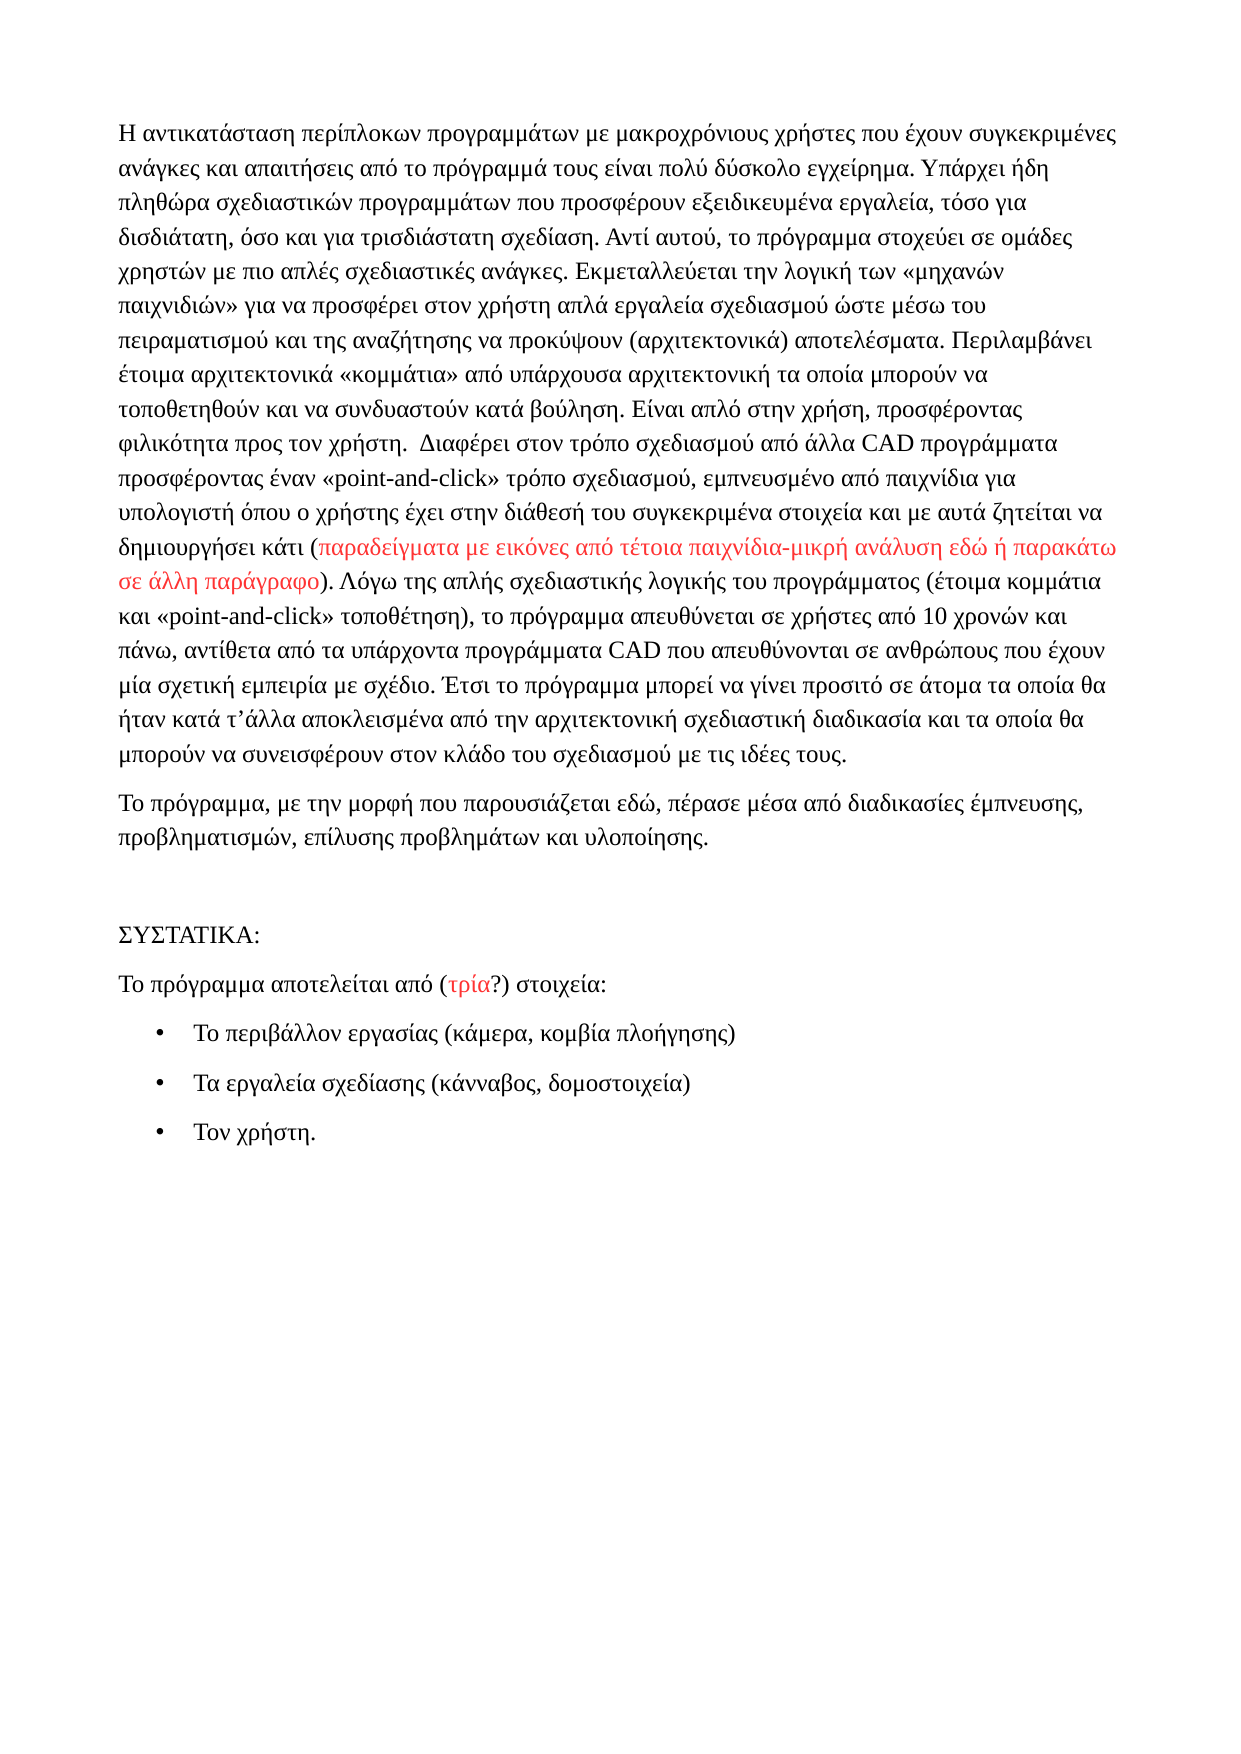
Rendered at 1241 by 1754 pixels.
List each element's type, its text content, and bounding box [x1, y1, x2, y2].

list Τον χρήστη. [156, 1117, 1122, 1145]
text ΣΥΣΤΑΤΙΚΑ: [118, 920, 1122, 949]
list Τα εργαλεία σχεδίασης (κάνναβος, δομοστοιχεία) [156, 1068, 1122, 1096]
list Το περιβάλλον εργασίας (κάμερα, κομβία πλοήγησης) [156, 1018, 1122, 1047]
text Το πρόγραμμα, με την μορφή που παρουσιάζεται εδώ, πέρασε μέσα από διαδικασίες έμπνευσης, προβληματισμών, επίλυσης προβλημάτων και υλοποίησης. [118, 788, 1122, 851]
text Το πρόγραμμα αποτελείται από (τρία?) στοιχεία: [118, 969, 1122, 998]
text Η αντικατάσταση περίπλοκων προγραμμάτων με μακροχρόνιους χρήστες που έχουν συγκεκριμένες ανάγκες και απαιτήσεις από το πρόγραμμά τους είναι πολύ δύσκολο εγχείρημα. Υπάρχει ήδη πληθώρα σχεδιαστικών προγραμμάτων που προσφέρουν εξειδικευμένα εργαλεία, τόσο για δισδιάτατη, όσο και για τρισδιάστατη σχεδίαση. Αντί αυτού, το πρόγραμμα στοχεύει σε ομάδες χρηστών με πιο απλές σχεδιαστικές ανάγκες. Εκμεταλλεύεται την λογική των «μηχανών παιχνιδιών» για να προσφέρει στον χρήστη απλά εργαλεία σχεδιασμού ώστε μέσω του πειραματισμού και της αναζήτησης να προκύψουν (αρχιτεκτονικά) αποτελέσματα. Περιλαμβάνει έτοιμα αρχιτεκτονικά «κομμάτια» από υπάρχουσα αρχιτεκτονική τα οποία μπορούν να τοποθετηθούν και να συνδυαστούν κατά βούληση. Είναι απλό στην χρήση, προσφέροντας φιλικότητα προς τον χρήστη. Διαφέρει στον τρόπο σχεδιασμού από άλλα CAD προγράμματα προσφέροντας έναν «point-and-click» τρόπο σχεδιασμού, εμπνευσμένο από παιχνίδια για υπολογιστή όπου ο χρήστης έχει στην διάθεσή του συγκεκριμένα στοιχεία και με αυτά ζητείται να δημιουργήσει κάτι (παραδείγματα με εικόνες από τέτοια παιχνίδια-μικρή ανάλυση εδώ ή παρακάτω σε άλλη παράγραφο). Λόγω της απλής σχεδιαστικής λογικής του προγράμματος (έτοιμα κομμάτια και «point-and-click» τοποθέτηση), το πρόγραμμα απευθύνεται σε χρήστες από 10 χρονών και πάνω, αντίθετα από τα υπάρχοντα προγράμματα CAD που απευθύνονται σε ανθρώπους που έχουν μία σχετική εμπειρία με σχέδιο. Έτσι το πρόγραμμα μπορεί να γίνει προσιτό σε άτομα τα οποία θα ήταν κατά τ’άλλα αποκλεισμένα από την αρχιτεκτονική σχεδιαστική διαδικασία και τα οποία θα μπορούν να συνεισφέρουν στον κλάδο του σχεδιασμού με τις ιδέες τους. [118, 118, 1122, 767]
